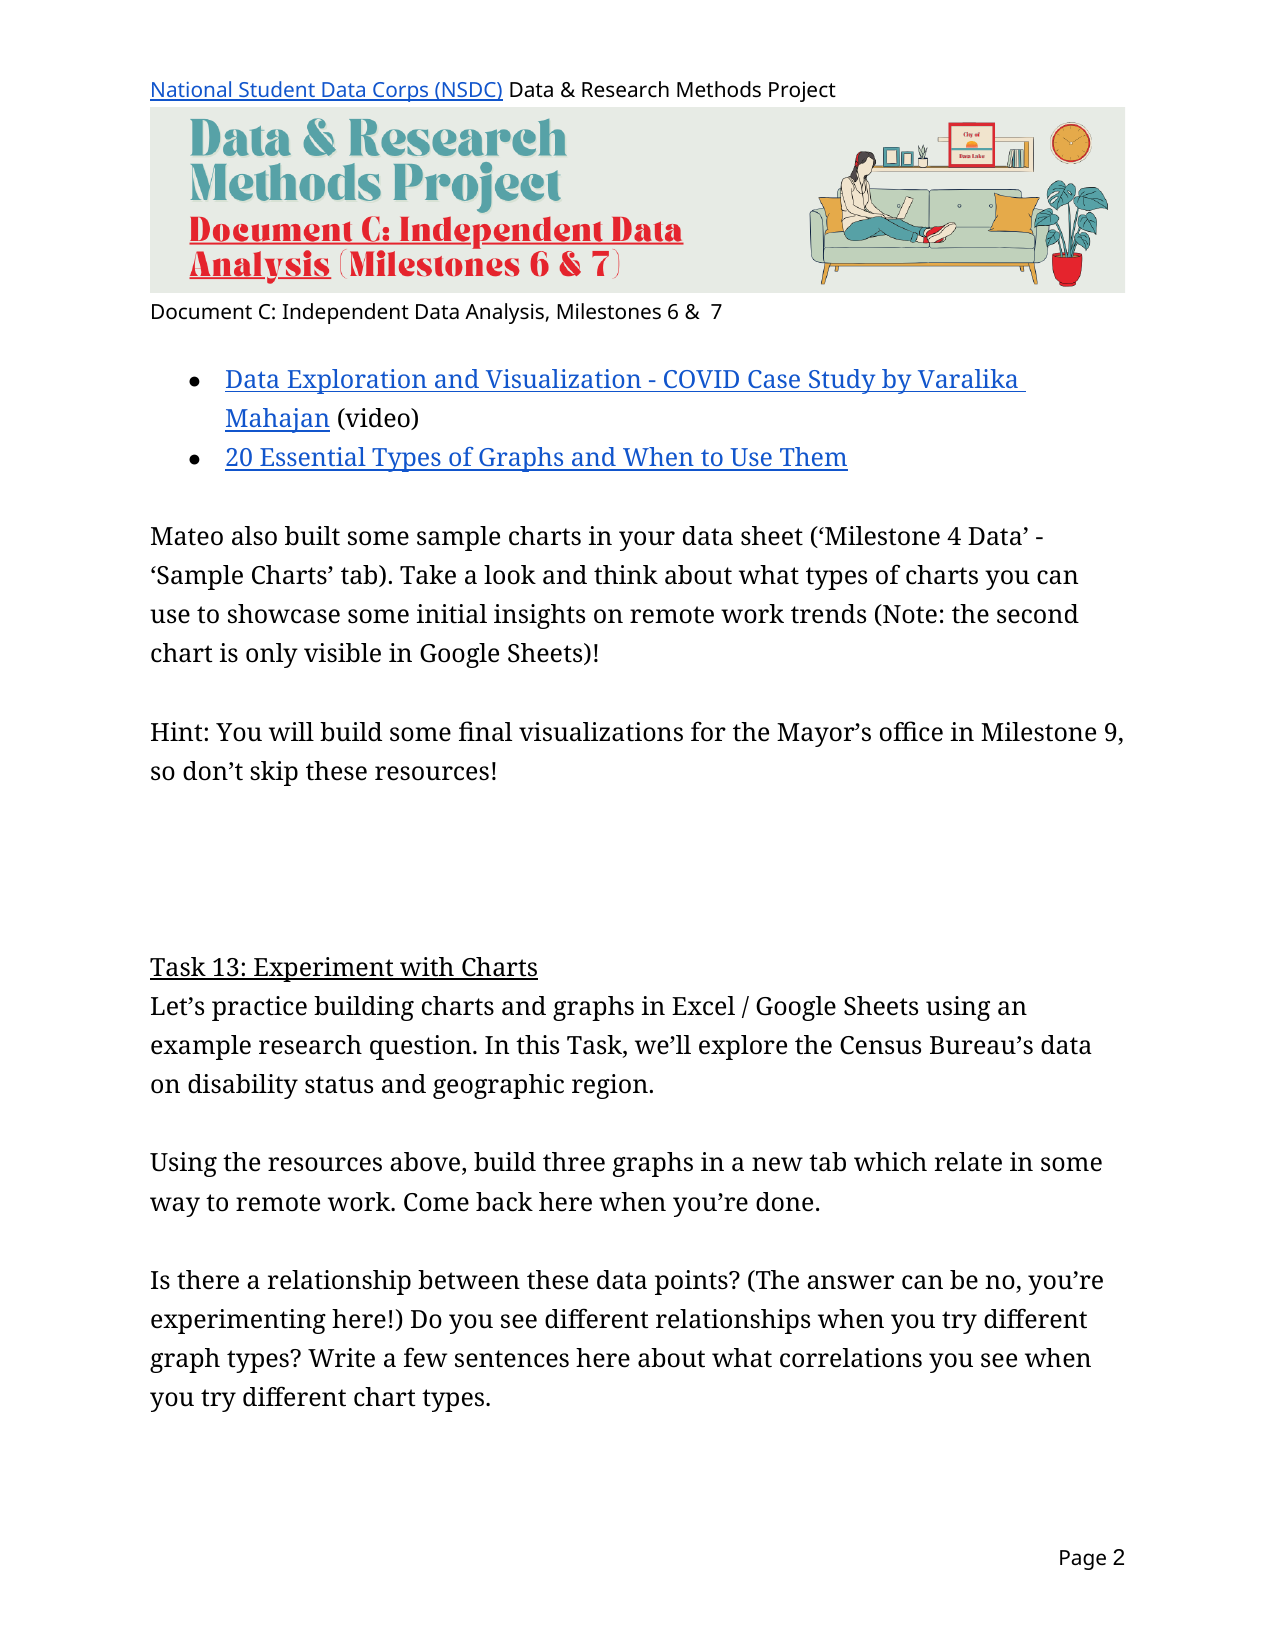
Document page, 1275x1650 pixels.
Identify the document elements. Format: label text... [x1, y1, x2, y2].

text Task 13: Experiment with Charts [150, 949, 1125, 983]
list Data Exploration and Visualization - COVID Case Study by Varalika Mahajan (video) [187, 362, 1125, 435]
text Mateo also built some sample charts in your data sheet (‘Milestone 4 Data’ - ‘Sample Charts’ tab). Take a look and think about what types of charts you can use to showcase some initial insights on remote work trends (Note: the second chart is only visible in Google Sheets)! [150, 518, 1125, 670]
picture [150, 107, 1125, 293]
text Is there a relationship between these data points? (The answer can be no, you’re experimenting here!) Do you see different relationships when you try different graph types? Write a few sentences here about what correlations you see when you try different chart types. [150, 1263, 1125, 1414]
text Hint: You will build some final visualizations for the Mayor’s office in Milestone 9, so don’t skip these resources! [150, 714, 1125, 787]
text Let’s practice building charts and graphs in Excel / Google Sheets using an example research question. In this Task, we’ll explore the Census Bureau’s data on disability status and geographic region. [150, 988, 1125, 1101]
list 20 Essential Types of Graphs and When to Use Them [187, 440, 1125, 474]
text Using the resources above, build three graphs in a new tab which relate in some way to remote work. Come back here when you’re done. [150, 1145, 1125, 1218]
